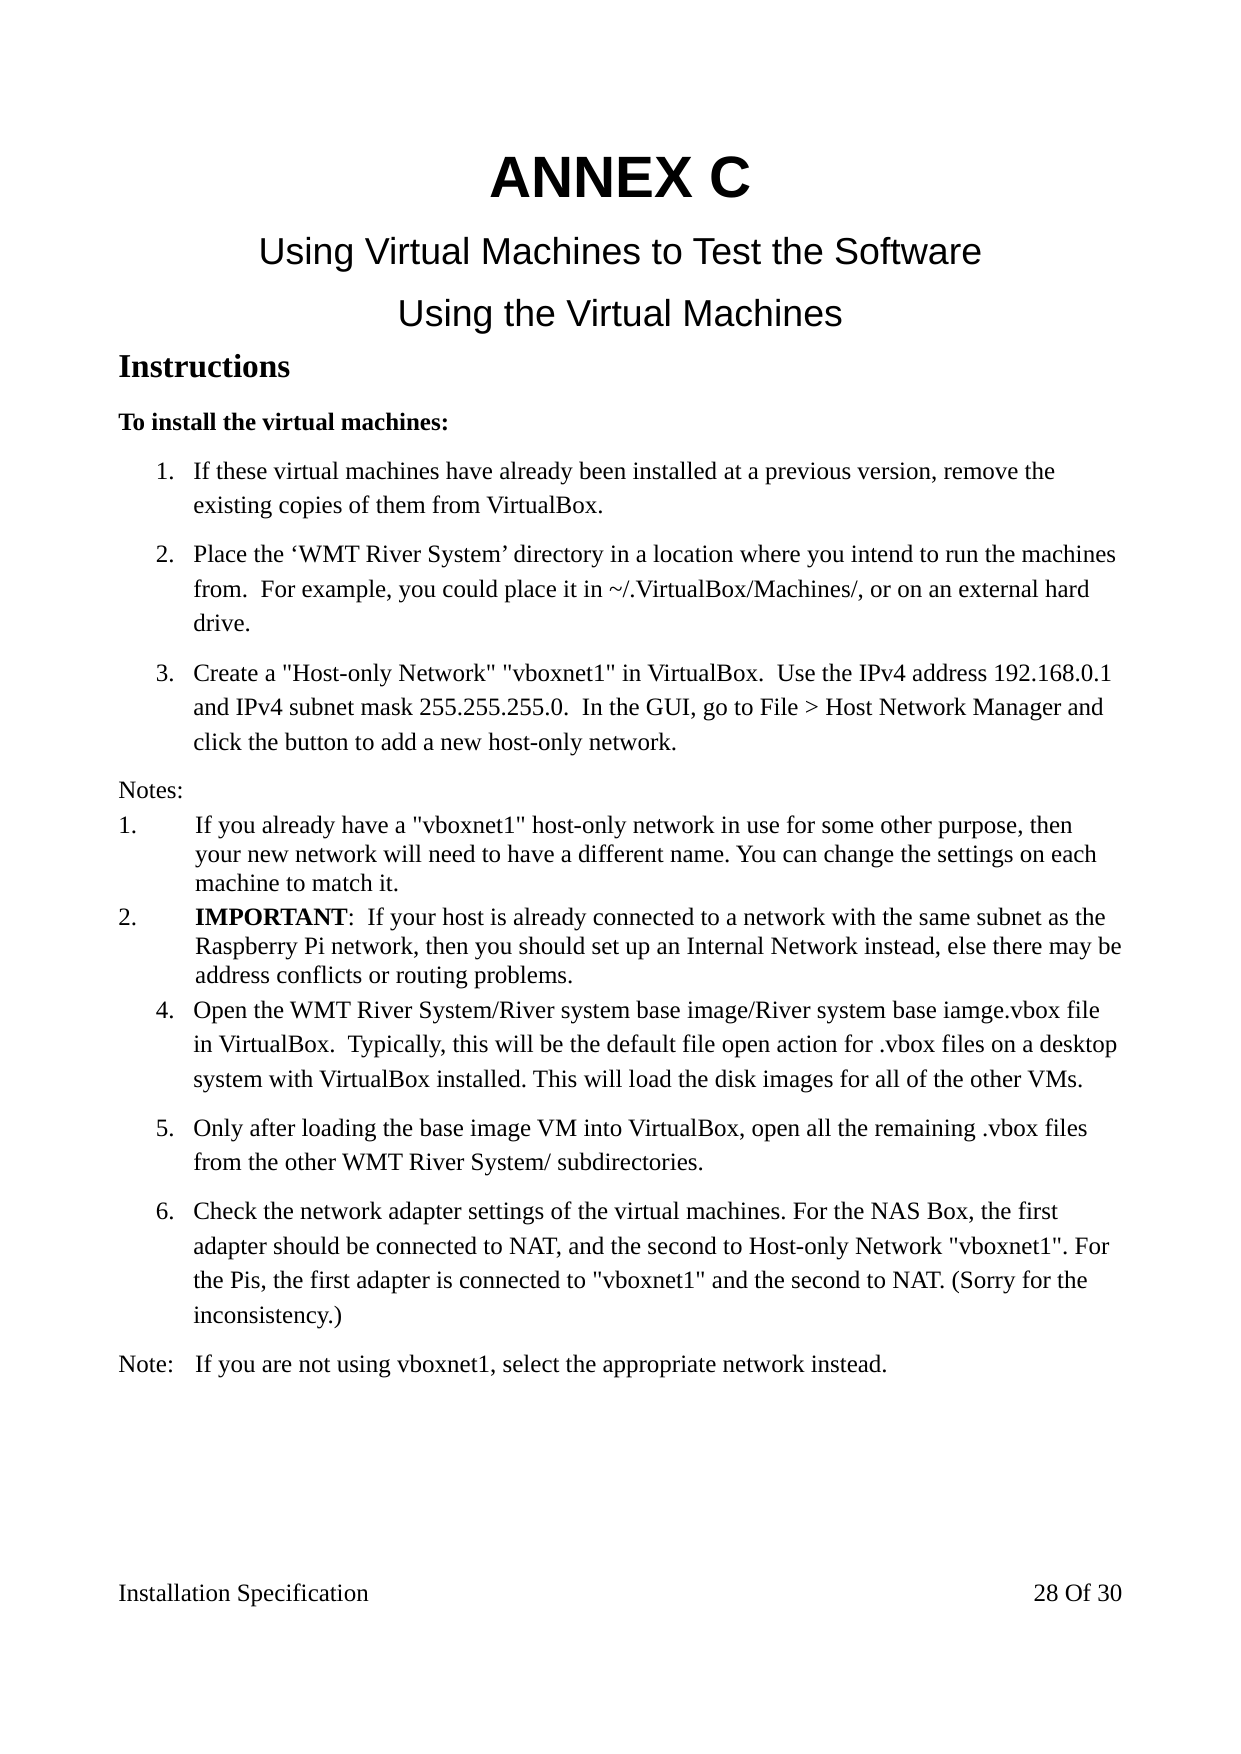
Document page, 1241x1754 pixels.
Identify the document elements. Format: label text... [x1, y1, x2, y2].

text 2. IMPORTANT: If your host is already connected to a network with the same subnet as the Raspberry Pi network, then you should set up an Internal Network instead, else there may be address conflicts or routing problems. [118, 902, 1122, 989]
list Open the WMT River System/River system base image/River system base iamge.vbox file in VirtualBox. Typically, this will be the default file open action for .vbox files on a desktop system with VirtualBox installed. This will load the disk images for all of the other VMs. [156, 995, 1122, 1092]
text Note: If you are not using vboxnet1, select the appropriate network instead. [118, 1349, 1122, 1377]
list If these virtual machines have already been installed at a previous version, remove the existing copies of them from VirtualBox. [156, 456, 1122, 519]
list Only after loading the base image VM into VirtualBox, open all the remaining .vbox files from the other WMT River System/ subdirectories. [156, 1113, 1122, 1176]
list Create a "Host-only Network" "vboxnet1" in VirtualBox. Use the IPv4 address 192.168.0.1 and IPv4 subnet mask 255.255.255.0. In the GUI, go to File > Host Network Manager and click the button to add a new host-only network. [156, 658, 1122, 755]
list Place the ‘WMT River System’ directory in a location where you intend to run the machines from. For example, you could place it in ~/.VirtualBox/Machines/, or on an external hard drive. [156, 539, 1122, 637]
text To install the virtual machines: [118, 407, 1122, 436]
text Notes: [118, 776, 1122, 804]
text 1. If you already have a "vboxnet1" host-only network in use for some other purpose, then your new network will need to have a different name. You can change the settings on each machine to match it. [118, 810, 1122, 897]
list Check the network adapter settings of the virtual machines. For the NAS Box, the first adapter should be connected to NAT, and the second to Host-only Network "vboxnet1". For the Pis, the first adapter is connected to "vboxnet1" and the second to NAT. (Sorry for the inconsistency.) [156, 1196, 1122, 1328]
text Instructions [118, 346, 1122, 385]
subtitle Using Virtual Machines to Test the Software [118, 229, 1122, 272]
subtitle Using the Virtual Machines [118, 291, 1122, 334]
title ANNEX C [118, 143, 1122, 210]
